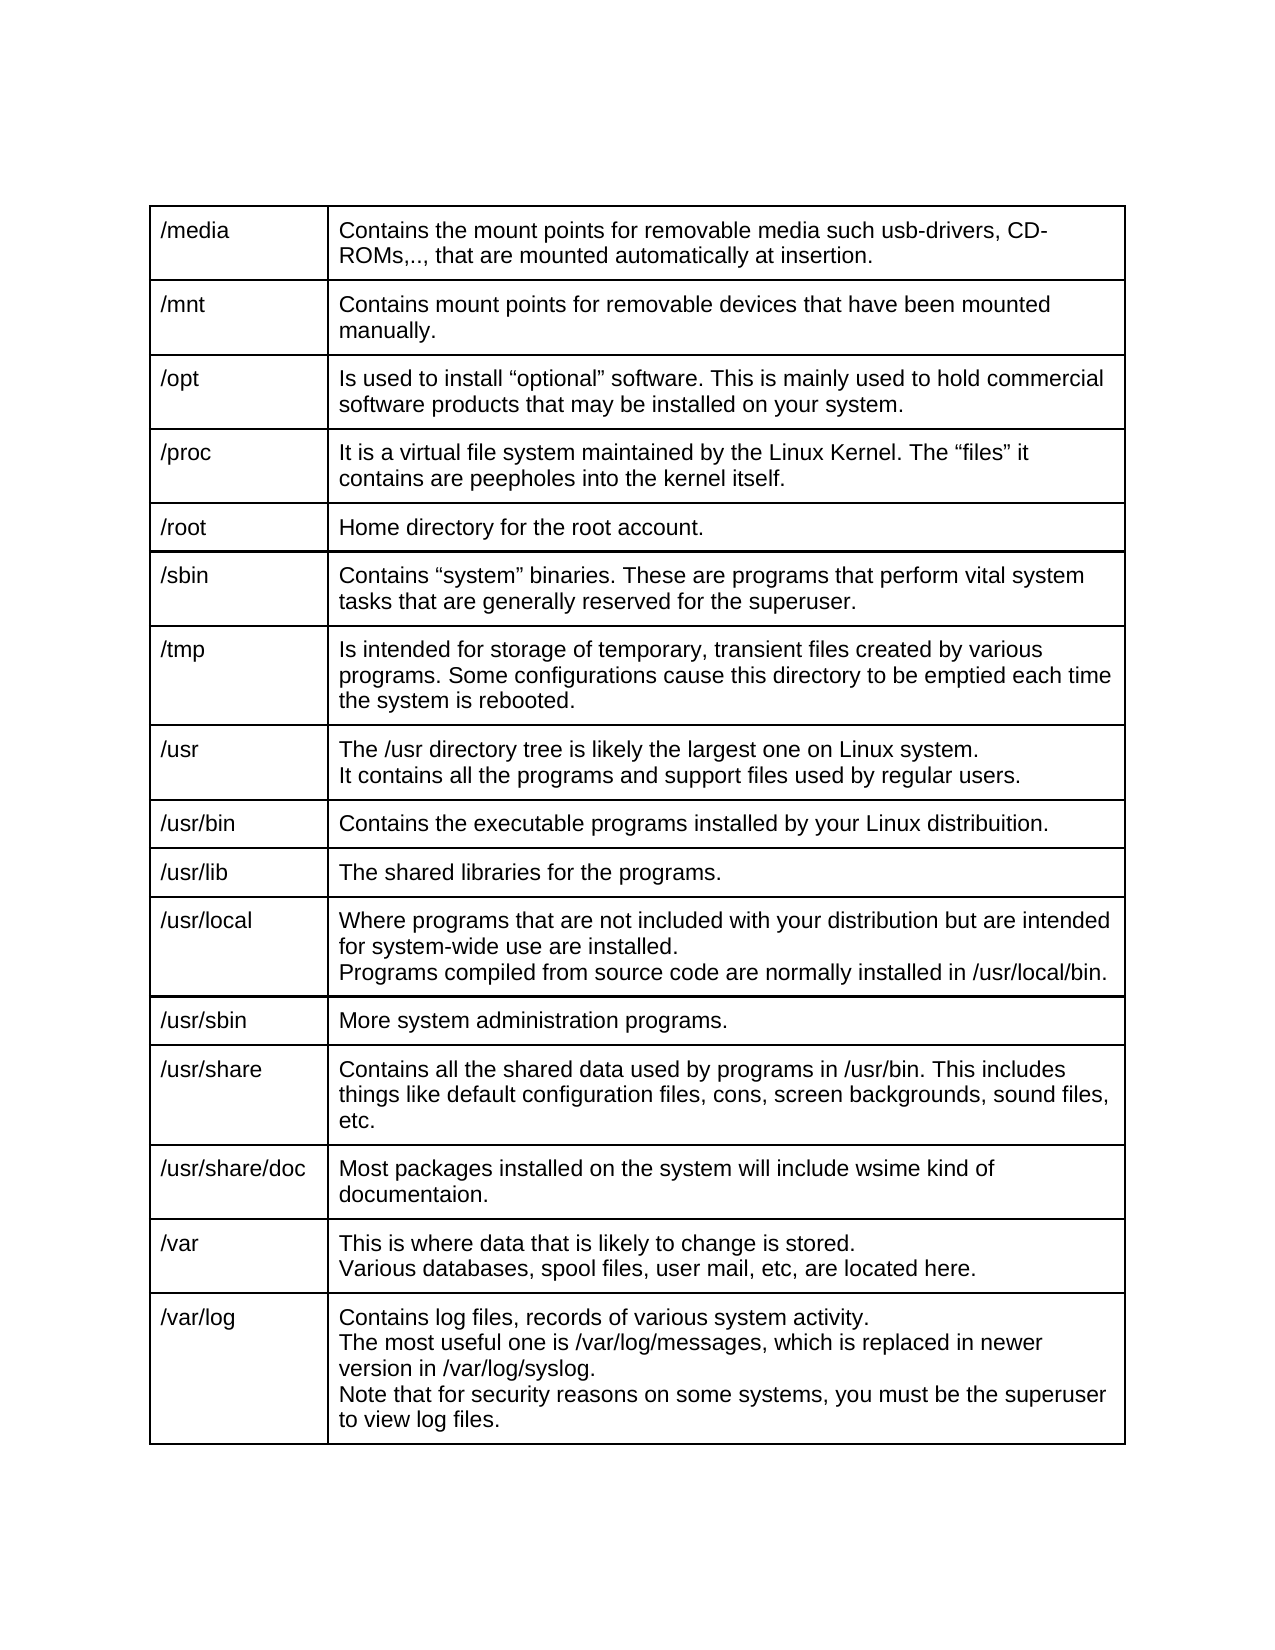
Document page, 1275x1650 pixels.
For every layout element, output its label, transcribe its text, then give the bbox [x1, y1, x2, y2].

table_cell Is intended for storage of temporary, transient files created by various programs. Some configurations cause this directory to be emptied each time the system is rebooted. [329, 627, 1124, 724]
table_cell Is used to install “optional” software. This is mainly used to hold commercial software products that may be installed on your system. [329, 356, 1124, 428]
table_cell /sbin [151, 553, 327, 624]
table_cell Contains mount points for removable devices that have been mounted manually. [329, 281, 1124, 353]
table_cell Most packages installed on the system will include wsime kind of documentaion. [329, 1146, 1124, 1218]
table_cell /usr/bin [151, 801, 327, 847]
table_cell /usr/share/doc [151, 1146, 327, 1218]
table_cell More system administration programs. [329, 998, 1124, 1044]
table_cell /tmp [151, 627, 327, 724]
table_cell /root [151, 504, 327, 550]
table_cell /usr/local [151, 898, 327, 995]
table_cell The shared libraries for the programs. [329, 849, 1124, 896]
table_cell Contains the mount points for removable media such usb-drivers, CD-ROMs,.., that are mounted automatically at insertion. [329, 207, 1124, 279]
table_cell /usr/share [151, 1046, 327, 1144]
table_cell /usr [151, 726, 327, 798]
table_cell /usr/sbin [151, 998, 327, 1044]
table_cell Contains all the shared data used by programs in /usr/bin. This includes things like default configuration files, cons, screen backgrounds, sound files, etc. [329, 1046, 1124, 1144]
table_cell /opt [151, 356, 327, 428]
table_cell It is a virtual file system maintained by the Linux Kernel. The “files” it contains are peepholes into the kernel itself. [329, 430, 1124, 502]
table_cell /var [151, 1220, 327, 1292]
table_cell /media [151, 207, 327, 279]
table_cell /proc [151, 430, 327, 502]
table_cell Contains “system” binaries. These are programs that perform vital system tasks that are generally reserved for the superuser. [329, 553, 1124, 624]
table_cell Contains the executable programs installed by your Linux distribuition. [329, 801, 1124, 847]
table_cell The /usr directory tree is likely the largest one on Linux system. It contains all the programs and support files used by regular users. [329, 726, 1124, 798]
table_cell /var/log [151, 1294, 327, 1443]
table_cell /mnt [151, 281, 327, 353]
table_cell Home directory for the root account. [329, 504, 1124, 550]
table_cell Contains log files, records of various system activity. The most useful one is /var/log/messages, which is replaced in newer version in /var/log/syslog. Note that for security reasons on some systems, you must be the superuser to view log files. [329, 1294, 1124, 1443]
table_cell Where programs that are not included with your distribution but are intended for system-wide use are installed. Programs compiled from source code are normally installed in /usr/local/bin. [329, 898, 1124, 995]
table_cell /usr/lib [151, 849, 327, 896]
table_cell This is where data that is likely to change is stored. Various databases, spool files, user mail, etc, are located here. [329, 1220, 1124, 1292]
